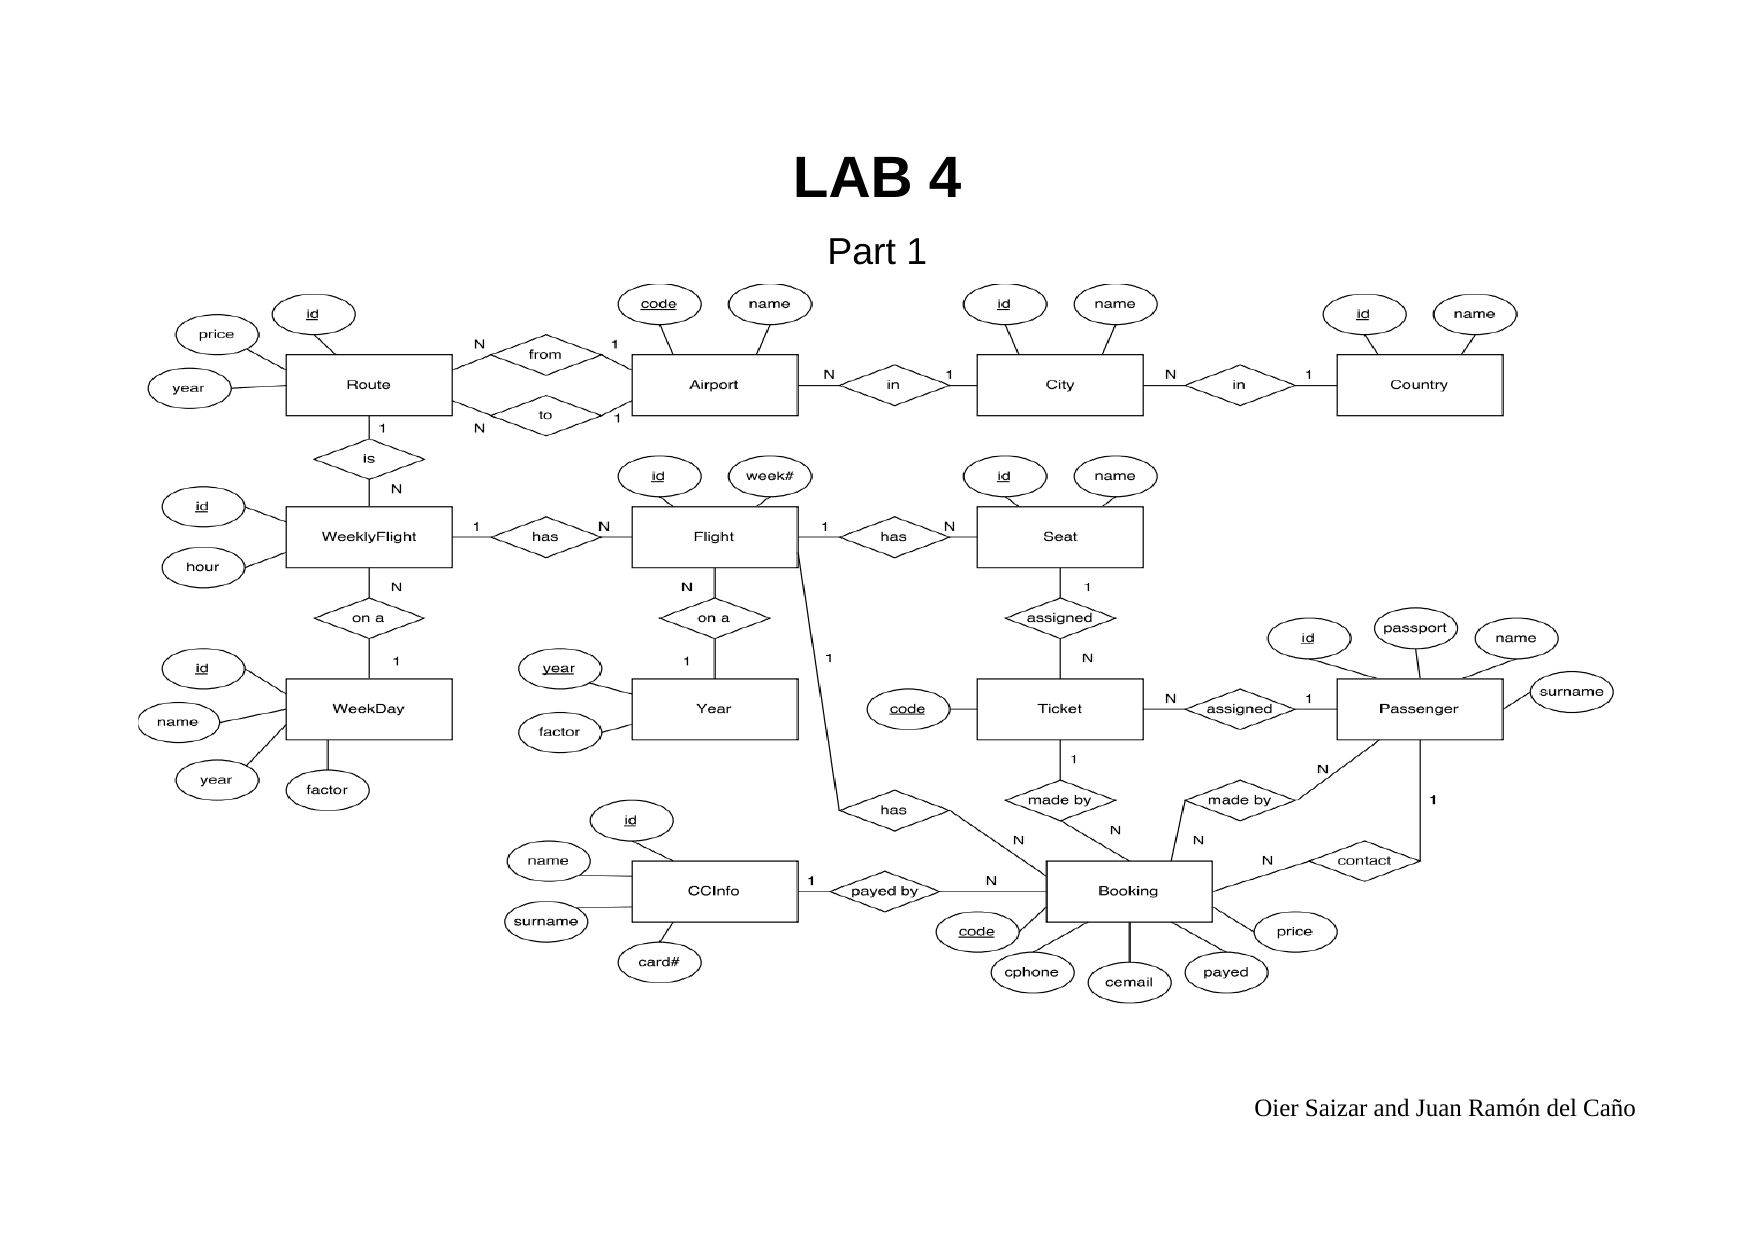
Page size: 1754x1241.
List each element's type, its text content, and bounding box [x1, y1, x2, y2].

title LAB 4 [118, 143, 1636, 210]
picture [138, 284, 1616, 1004]
subtitle Part 1 [118, 229, 1636, 272]
